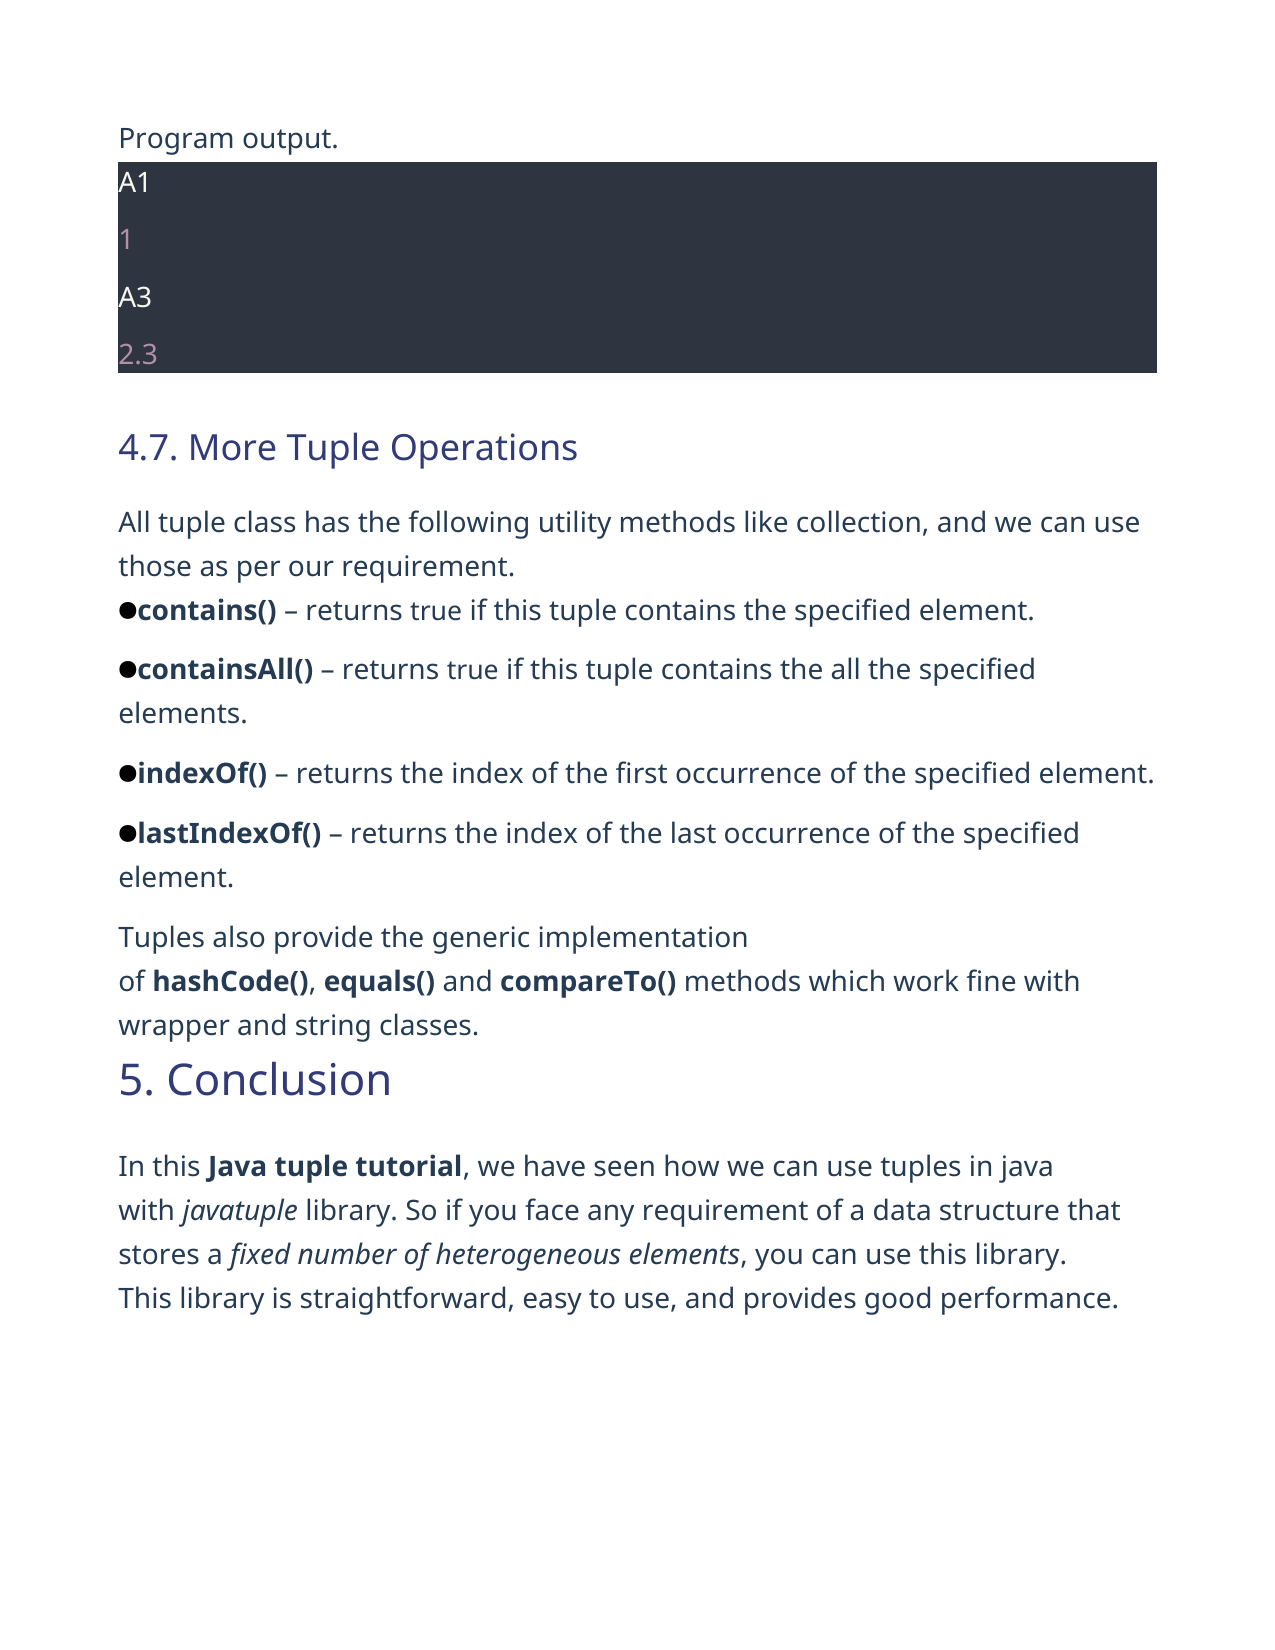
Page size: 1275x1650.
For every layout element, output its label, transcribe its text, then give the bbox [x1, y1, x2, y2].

subtitle 4.7. More Tuple Operations [118, 422, 1157, 471]
text In this Java tuple tutorial, we have seen how we can use tuples in java with javatuple library. So if you face any requirement of a data structure that stores a fixed number of heterogeneous elements, you can use this library. [118, 1146, 1157, 1273]
text Tuples also provide the generic implementation of hashCode(), equals() and compareTo() methods which work fine with wrapper and string classes. [118, 917, 1157, 1043]
text All tuple class has the following utility methods like collection, and we can use those as per our requirement. [118, 502, 1157, 584]
text A1 [118, 162, 1157, 201]
list indexOf() – returns the index of the first occurrence of the specified element. [118, 753, 1157, 792]
text 2.3 [118, 335, 1157, 373]
list contains() – returns true if this tuple contains the specified element. [118, 590, 1157, 628]
text 1 [118, 220, 1157, 258]
text This library is straightforward, easy to use, and provides good performance. [118, 1278, 1157, 1317]
text Program output. [118, 118, 1157, 156]
list containsAll() – returns true if this tuple contains the all the specified elements. [118, 650, 1157, 732]
subtitle 5. Conclusion [118, 1049, 1157, 1109]
text A3 [118, 277, 1157, 316]
list lastIndexOf() – returns the index of the last occurrence of the specified element. [118, 813, 1157, 896]
